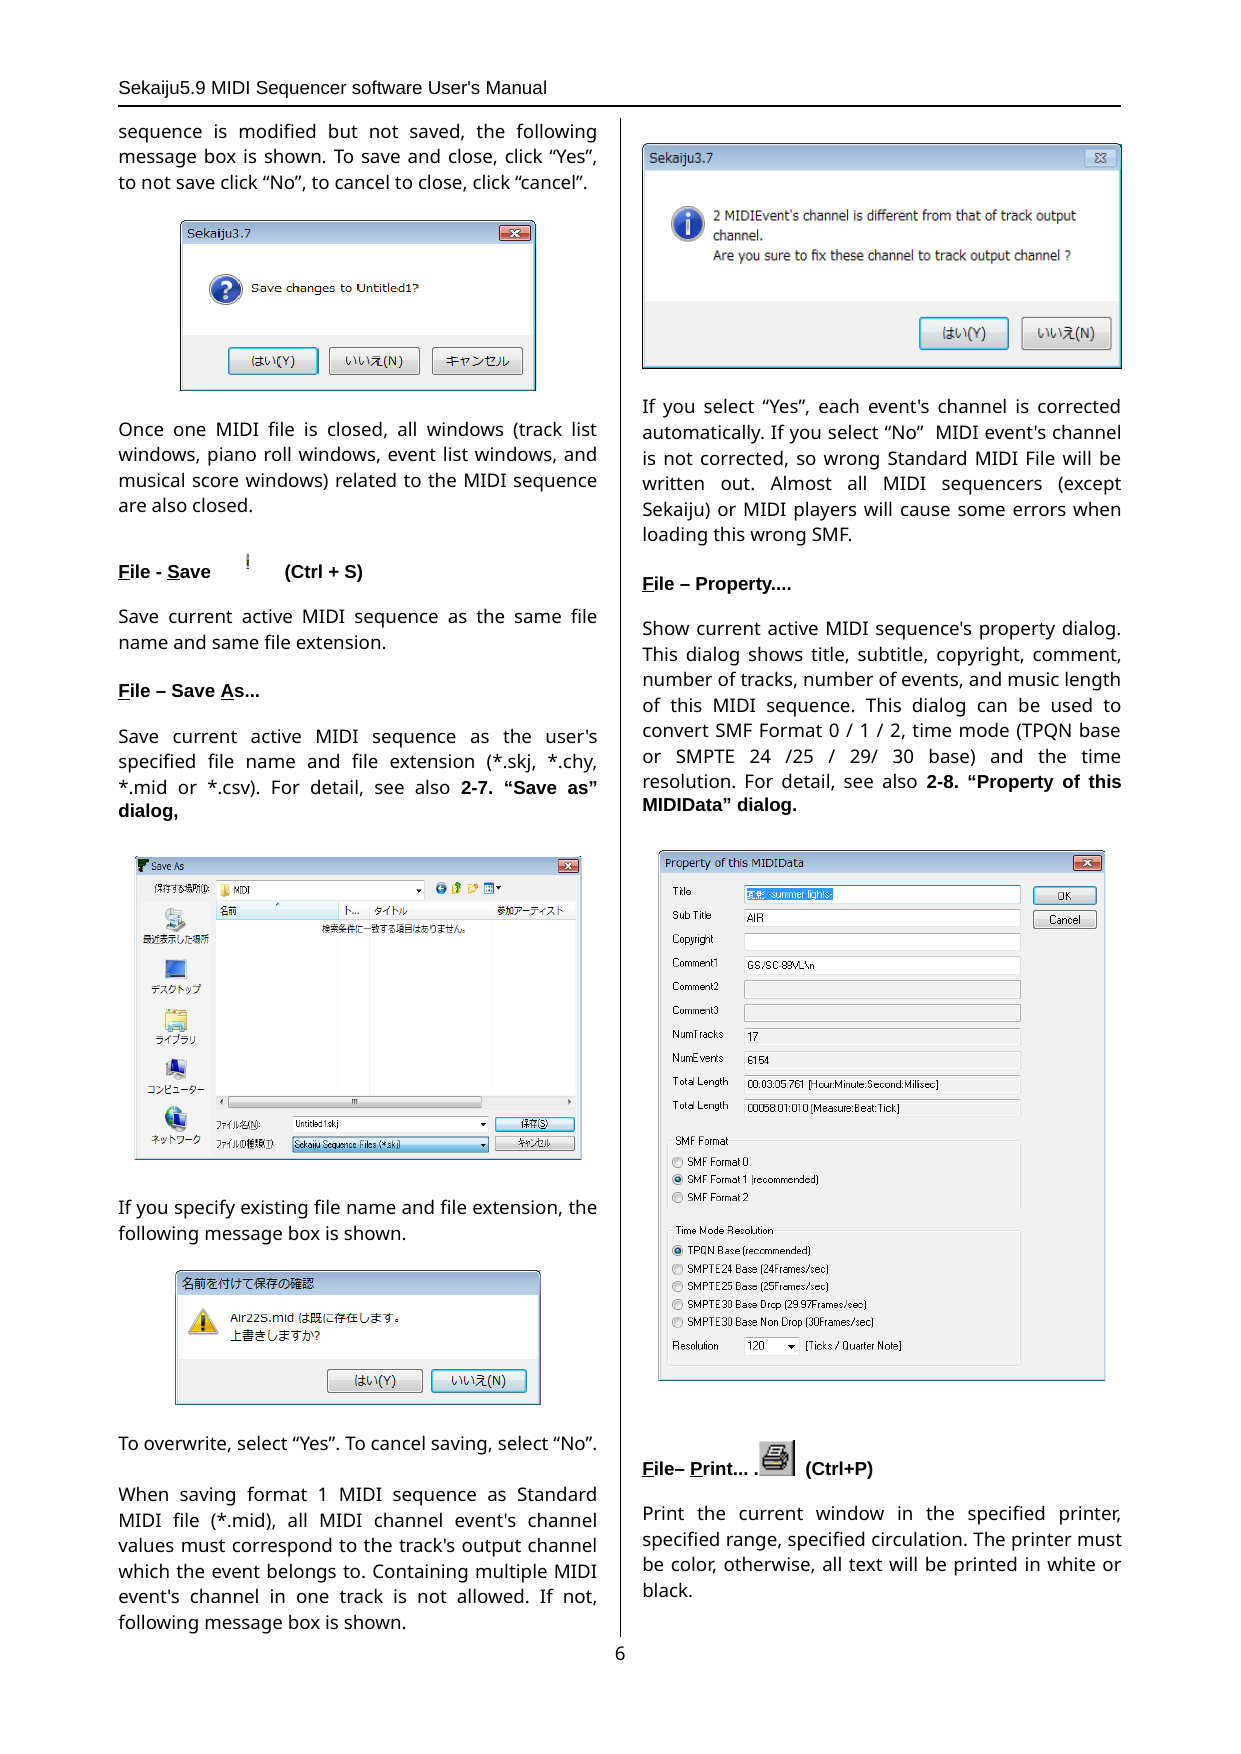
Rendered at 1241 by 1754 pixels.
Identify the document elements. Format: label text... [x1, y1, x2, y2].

text Save current active MIDI sequence as the same file name and same file extension. [118, 603, 598, 654]
text File– Print... . (Ctrl+P) [642, 1441, 1122, 1479]
text When saving format 1 MIDI sequence as Standard MIDI file (*.mid), all MIDI channel event's channel values must correspond to the track's output channel which the event belongs to. Containing multiple MIDI event's channel in one track is not allowed. If not, following message box is shown. [118, 1481, 598, 1634]
picture [180, 220, 537, 391]
picture [642, 143, 1122, 369]
picture [175, 1270, 541, 1405]
text If you select “Yes”, each event's channel is corrected automatically. If you select “No” MIDI event's channel is not corrected, so wrong Standard MIDI File will be written out. Almost all MIDI sequencers (except Sekaiju) or MIDI players will cause some errors when loading this wrong SMF. [642, 394, 1122, 547]
text To overwrite, select “Yes”. To cancel saving, select “No”. [118, 1430, 598, 1456]
text Show current active MIDI sequence's property dialog. This dialog shows title, subtitle, copyright, comment, number of tracks, number of events, and music length of this MIDI sequence. This dialog can be used to convert SMF Format 0 / 1 / 2, time mode (TPQN base or SMPTE 24 /25 / 29/ 30 base) and the time resolution. For detail, see also 2-8. “Property of this MIDIData” dialog. [642, 616, 1122, 816]
text Once one MIDI file is closed, all windows (track list windows, piano roll windows, event list windows, and musical score windows) related to the MIDI sequence are also closed. [118, 416, 598, 518]
text File – Save As... [118, 680, 598, 702]
picture [134, 856, 582, 1160]
text Print the current window in the specified printer, specified range, specified circulation. The printer must be color, otherwise, all text will be printed in white or black. [642, 1501, 1122, 1603]
text File - Save (Ctrl + S) [118, 544, 598, 582]
picture [658, 850, 1106, 1381]
text sequence is modified but not saved, the following message box is shown. To save and close, click “Yes”, to not save click “No”, to cancel to close, click “cancel”. [118, 118, 598, 195]
text If you specify existing file name and file extension, the following message box is shown. [118, 1194, 598, 1245]
text Save current active MIDI sequence as the user's specified file name and file extension (*.skj, *.chy, *.mid or *.csv). For detail, see also 2-7. “Save as” dialog, [118, 723, 598, 821]
text File – Property.... [642, 572, 1122, 594]
